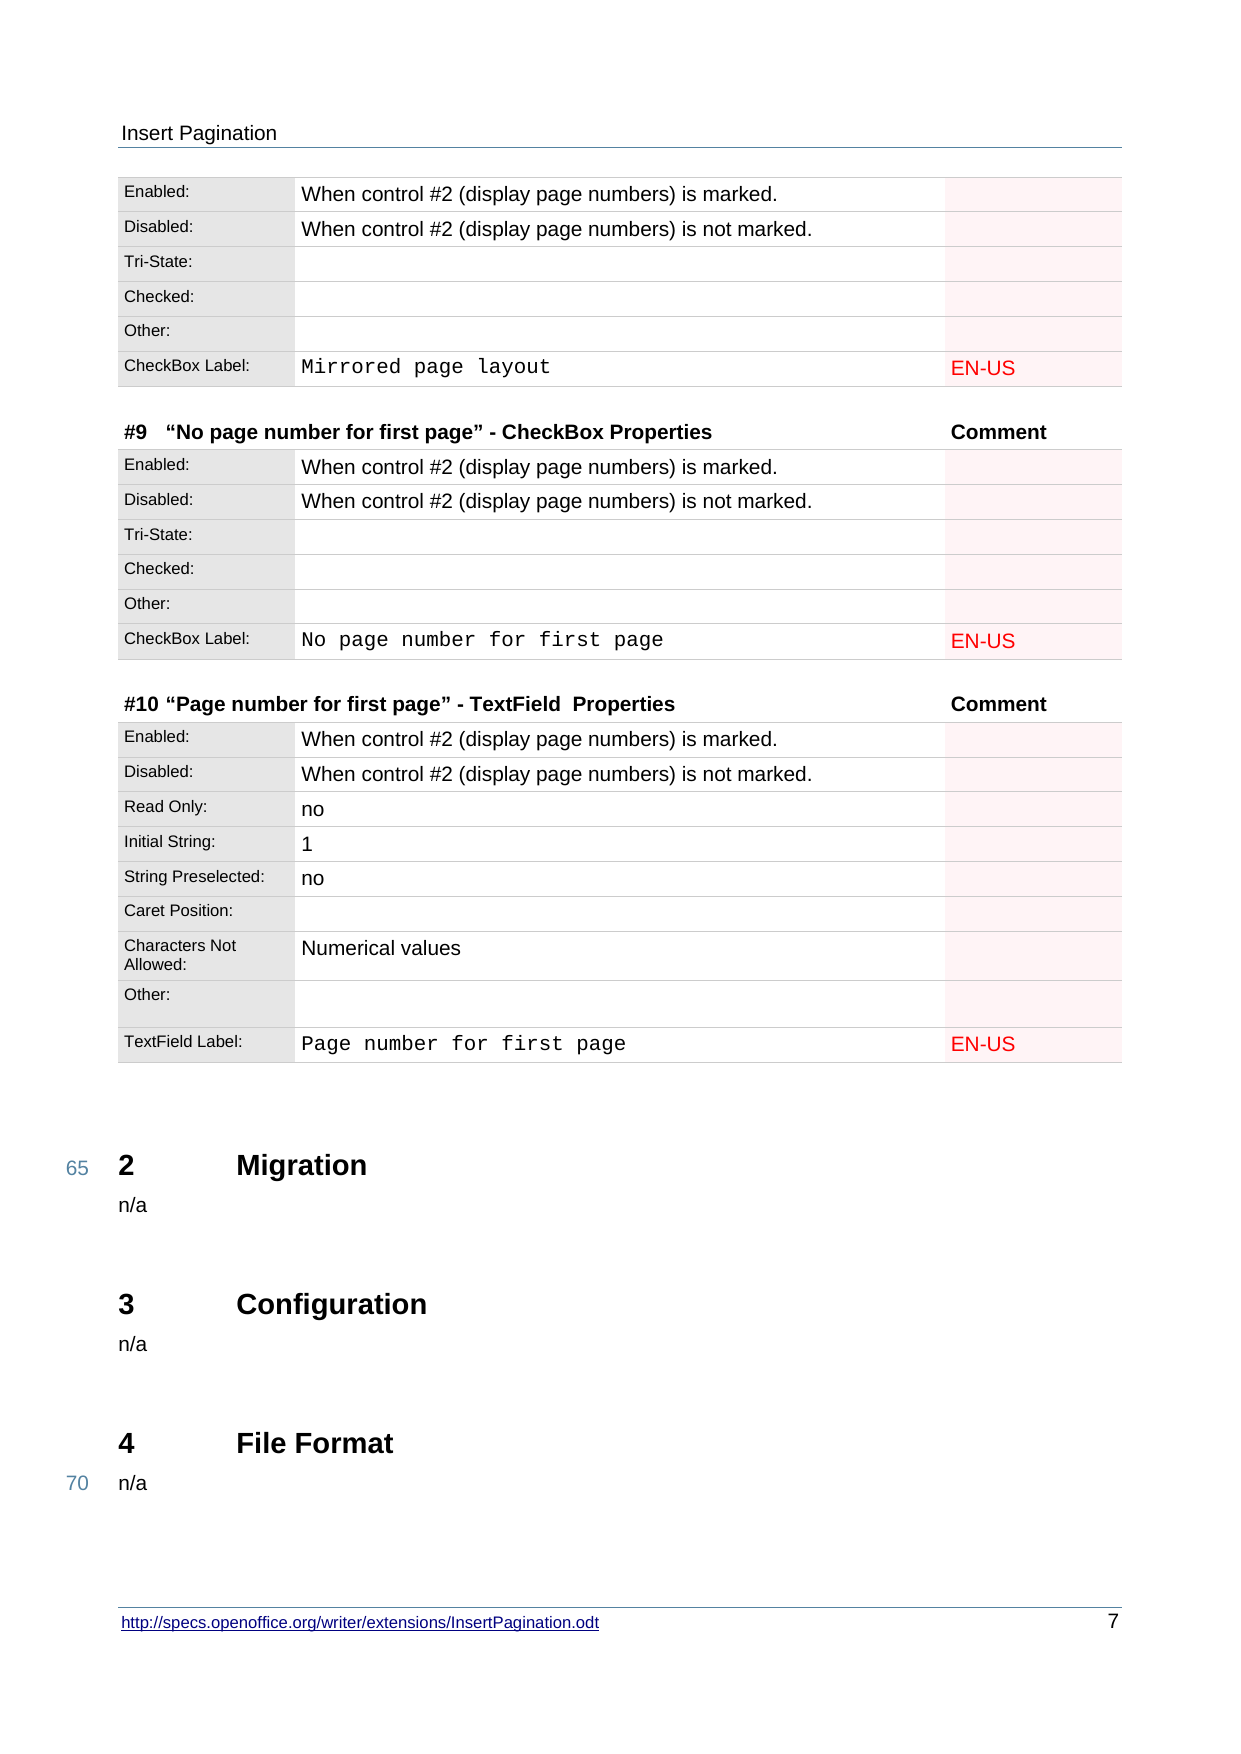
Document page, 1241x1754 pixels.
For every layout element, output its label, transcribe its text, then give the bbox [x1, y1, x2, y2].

table_cell Read Only: [118, 792, 295, 826]
table_cell [945, 792, 1122, 826]
table_cell CheckBox Label: [118, 352, 295, 386]
table_cell Initial String: [118, 827, 295, 861]
subtitle Configuration [118, 1288, 1122, 1321]
text n/a [118, 1333, 1122, 1356]
table_header “No page number for first page” - CheckBox Properties [119, 414, 945, 449]
table_cell Other: [118, 590, 295, 623]
table_cell [945, 862, 1122, 896]
table_cell Numerical values [295, 932, 945, 980]
subtitle Migration [118, 1149, 1122, 1182]
table_cell <Specify When Checked Here> [295, 555, 945, 589]
table_cell Enabled: [118, 450, 295, 484]
table_cell Characters Not Allowed: [118, 932, 295, 980]
table_cell <Specify When Checked Here> [295, 282, 945, 316]
table_cell [945, 827, 1122, 861]
table_cell [945, 981, 1122, 1027]
table_cell String Preselected: [118, 862, 295, 896]
table_cell [945, 247, 1122, 281]
table_cell <Specify Other Properties Here> [295, 590, 945, 623]
text n/a [118, 1472, 1122, 1495]
table_cell Page number for first page [295, 1028, 945, 1062]
table_cell [945, 450, 1122, 484]
table_cell 1 [295, 827, 945, 861]
table_cell [945, 282, 1122, 316]
table_cell no [295, 862, 945, 896]
table_cell When control #2 (display page numbers) is not marked. [295, 212, 945, 246]
table_cell [945, 932, 1122, 980]
table_cell Disabled: [118, 212, 295, 246]
table_cell [945, 212, 1122, 246]
table_cell [945, 555, 1122, 589]
table_cell Other: [118, 981, 295, 1027]
table_cell <Specify Other Properties Here> [295, 981, 945, 1027]
table_header “Page number for first page” - TextField Properties [119, 688, 945, 722]
table_cell [945, 723, 1122, 757]
table_cell When control #2 (display page numbers) is marked. [295, 450, 945, 484]
table_cell CheckBox Label: [118, 624, 295, 659]
table_cell [945, 520, 1122, 554]
table_cell TextField Label: [118, 1028, 295, 1062]
table_header Comment [946, 688, 1122, 722]
table_header Comment [946, 414, 1122, 449]
table_cell Enabled: [118, 723, 295, 757]
table_cell [945, 758, 1122, 791]
table_cell [945, 897, 1122, 931]
table_cell [945, 178, 1122, 211]
table_cell [945, 317, 1122, 351]
table_cell EN-US [945, 352, 1122, 386]
table_cell When control #2 (display page numbers) is not marked. [295, 485, 945, 519]
text n/a [118, 1193, 1122, 1217]
table_cell Checked: [118, 282, 295, 316]
table_cell <Specify When Tristate Occurs Here> [295, 520, 945, 554]
subtitle File Format [118, 1427, 1122, 1460]
table_cell Other: [118, 317, 295, 351]
table_cell <Specify When Tristate Occurs Here> [295, 247, 945, 281]
table_cell Tri-State: [118, 520, 295, 554]
table_cell Caret Position: [118, 897, 295, 931]
table_cell no [295, 792, 945, 826]
table_cell When control #2 (display page numbers) is marked. [295, 178, 945, 211]
table_cell EN-US [945, 1028, 1122, 1062]
table_cell Tri-State: [118, 247, 295, 281]
table_cell Checked: [118, 555, 295, 589]
table_cell When control #2 (display page numbers) is not marked. [295, 758, 945, 791]
table_cell Mirrored page layout [295, 352, 945, 386]
table_cell Enabled: [118, 178, 295, 211]
table_cell No page number for first page [295, 624, 945, 659]
table_cell Disabled: [118, 485, 295, 519]
table_cell <0> [295, 897, 945, 931]
table_cell Disabled: [118, 758, 295, 791]
table_cell EN-US [945, 624, 1122, 659]
table_cell <Specify Other Properties Here> [295, 317, 945, 351]
table_cell When control #2 (display page numbers) is marked. [295, 723, 945, 757]
table_cell [945, 485, 1122, 519]
table_cell [945, 590, 1122, 623]
